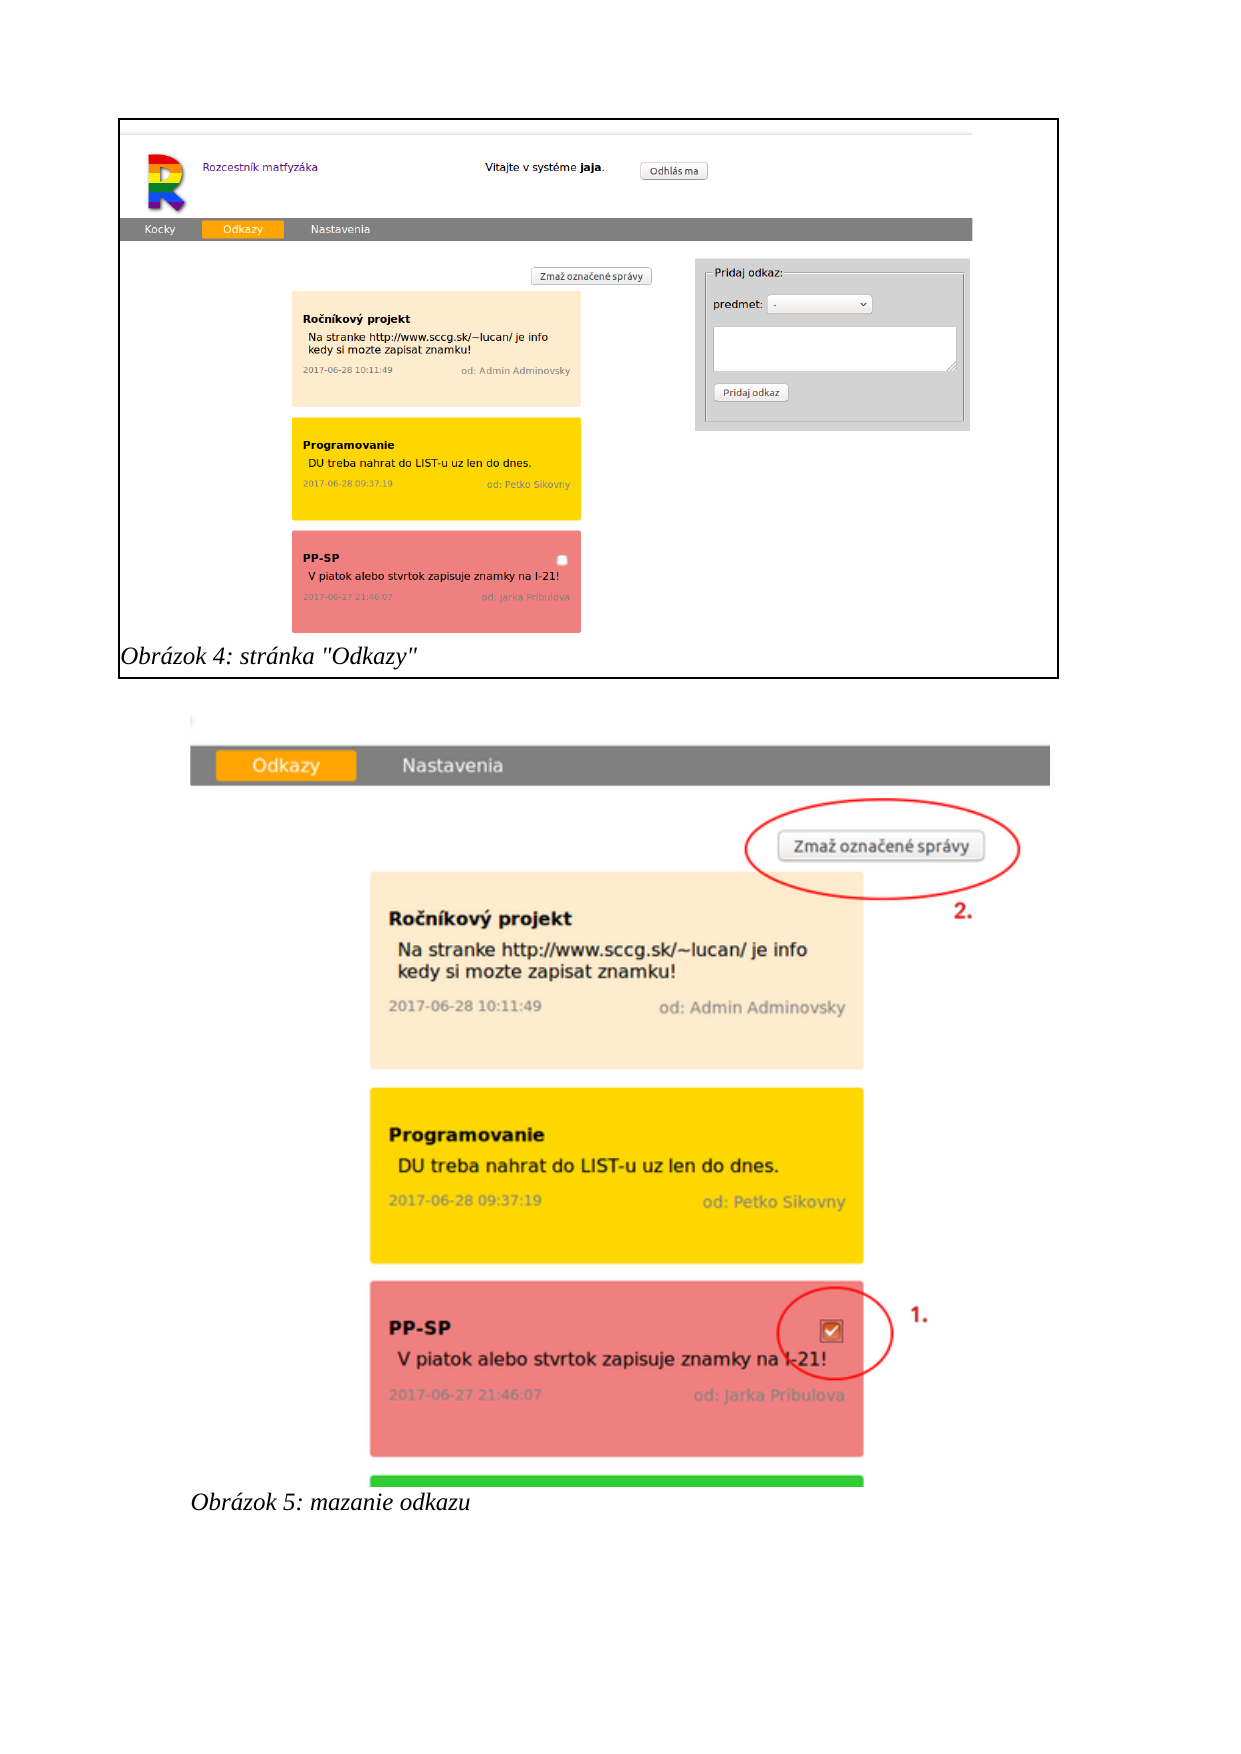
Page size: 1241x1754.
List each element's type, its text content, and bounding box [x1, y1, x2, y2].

text Obrázok 5: mazanie odkazu [190, 1487, 1050, 1516]
text Obrázok 4: stránka "Odkazy" [120, 133, 1057, 669]
picture [120, 132, 973, 641]
picture [190, 715, 1050, 1487]
